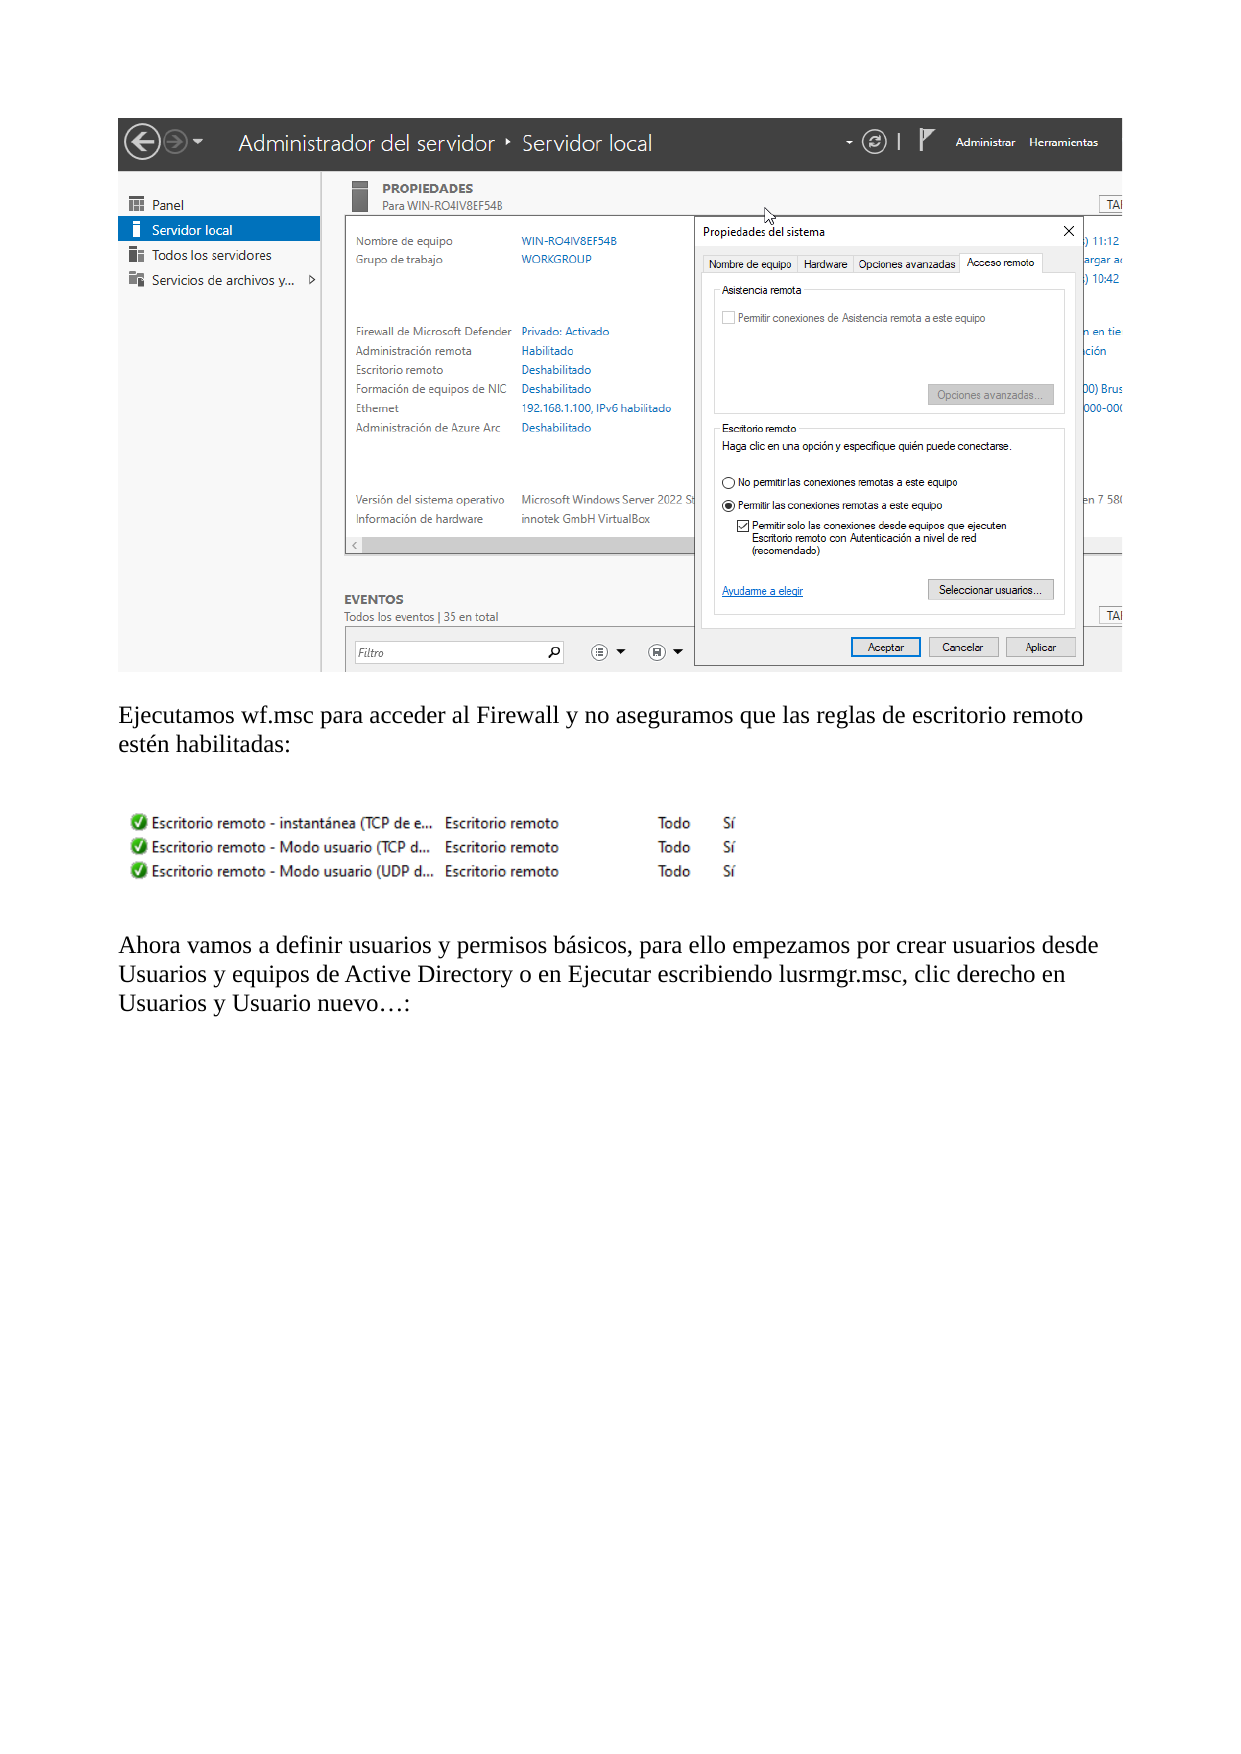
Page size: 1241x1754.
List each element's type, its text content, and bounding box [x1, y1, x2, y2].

text Ahora vamos a definir usuarios y permisos básicos, para ello empezamos por crear usuarios desde Usuarios y equipos de Active Directory o en Ejecutar escribiendo lusrmgr.msc, clic derecho en Usuarios y Usuario nuevo…: [118, 930, 1122, 1016]
picture [118, 118, 1123, 672]
picture [123, 812, 772, 883]
text Ejecutamos wf.msc para acceder al Firewall y no aseguramos que las reglas de escritorio remoto estén habilitadas: [118, 700, 1122, 758]
